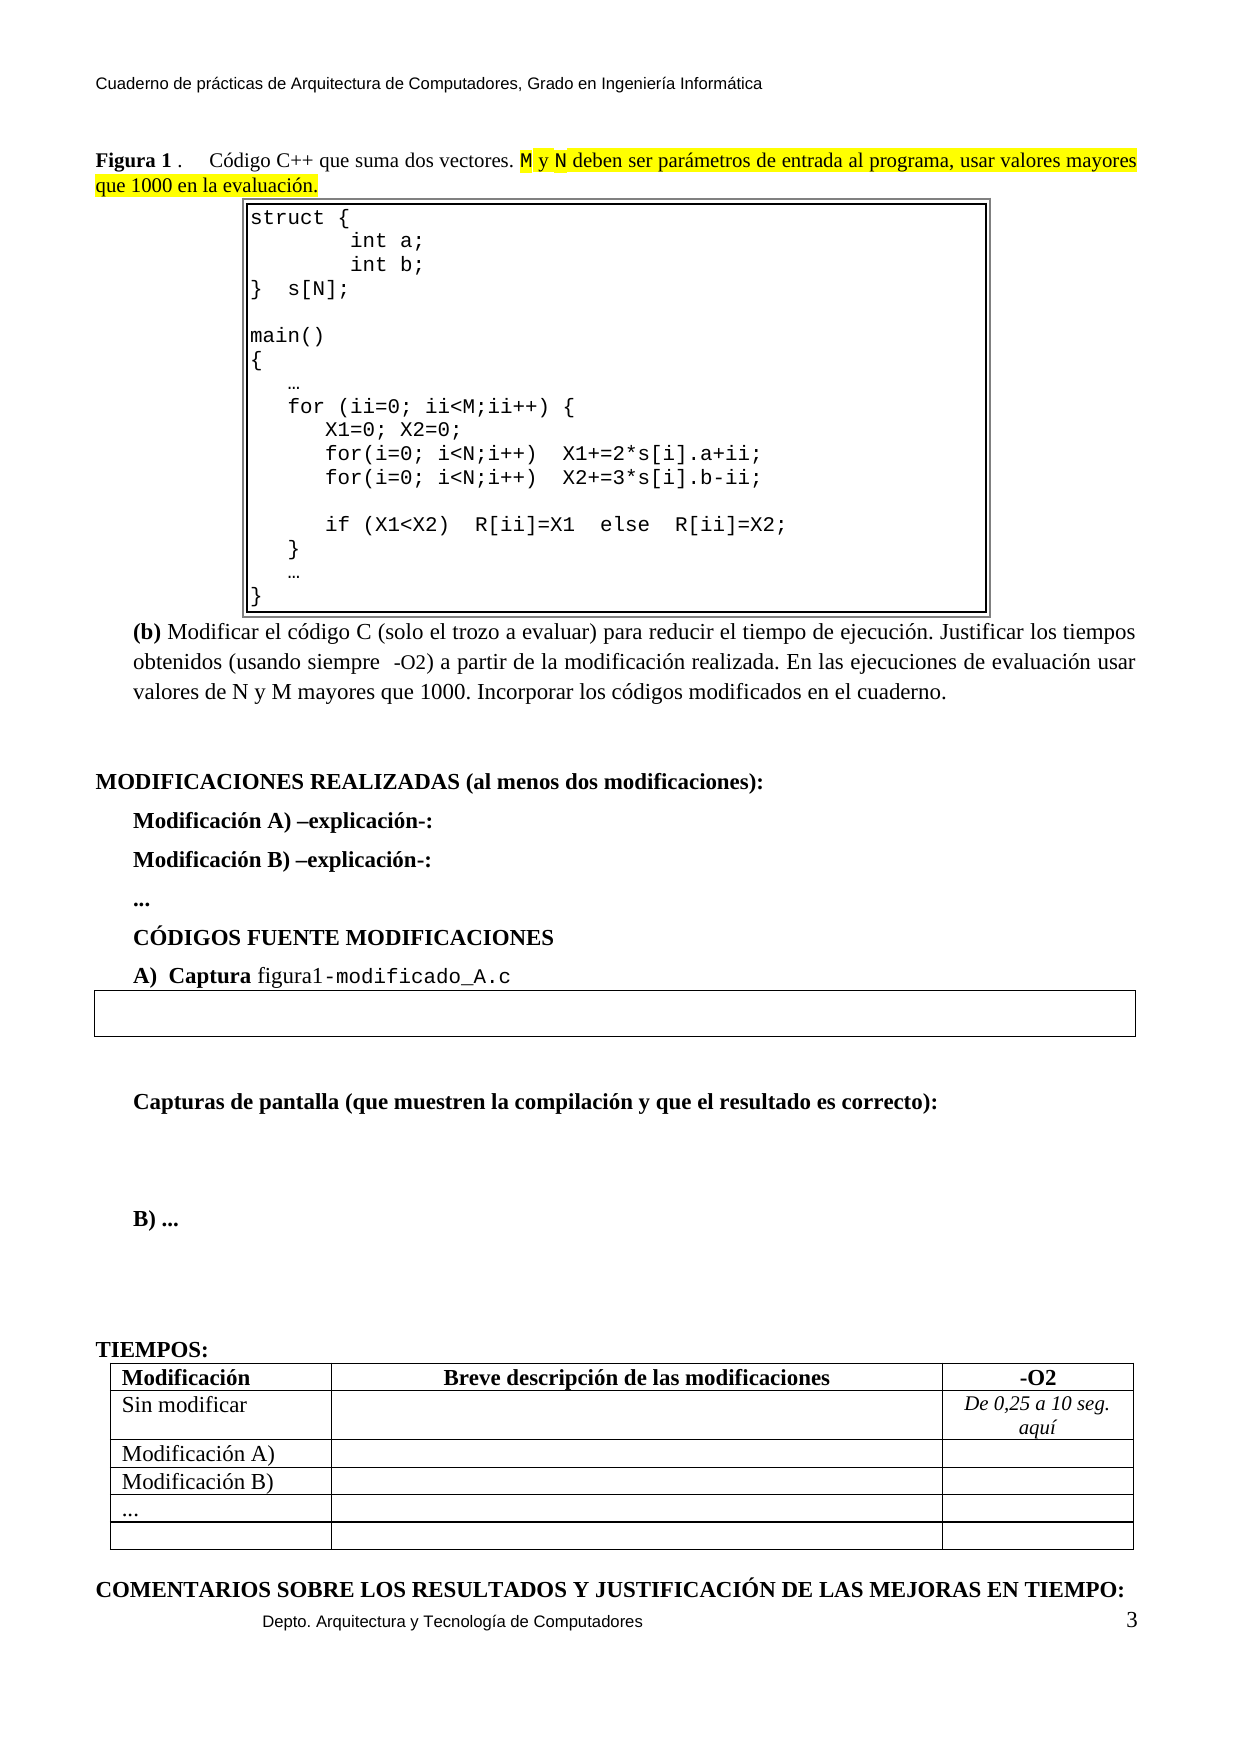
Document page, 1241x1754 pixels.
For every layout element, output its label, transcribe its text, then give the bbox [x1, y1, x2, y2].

table_cell Modificación B) [111, 1468, 331, 1494]
list Modificación B) –explicación-: [133, 846, 1137, 872]
text COMENTARIOS SOBRE LOS RESULTADOS Y JUSTIFICACIÓN DE LAS MEJORAS EN TIEMPO: [95, 1576, 1137, 1603]
table_cell [943, 1440, 1133, 1467]
table_header Breve descripción de las modificaciones [332, 1364, 942, 1390]
list CÓDIGOS FUENTE MODIFICACIONES [133, 923, 1137, 950]
text Figura 1 . Código C++ que suma dos vectores. M y N deben ser parámetros de entrada al programa, usar valores mayores que 1000 en la evaluación. [95, 148, 1137, 197]
table_cell [332, 1495, 942, 1521]
list A) Captura figura1-modificado_A.c [133, 962, 1137, 990]
list Capturas de pantalla (que muestren la compilación y que el resultado es correcto): [133, 1088, 1137, 1114]
list ... [133, 885, 1137, 911]
table_cell [943, 1495, 1133, 1521]
list Modificación A) –explicación-: [133, 807, 1137, 833]
table_header struct { int a; int b; } s[N]; main() { … for (ii=0; ii<M;ii++) { X1=0; X2=0; for(i=0; i<N;i++) X1+=2*s[i].a+ii; for(i=0; i<N;i++) X2+=3*s[i].b-ii; if (X1<X2) R[ii]=X1 else R[ii]=X2; } … } [244, 200, 989, 616]
table_cell [943, 1468, 1133, 1494]
table_cell [332, 1440, 942, 1467]
table_cell [111, 1523, 331, 1549]
table_header -O2 [943, 1364, 1133, 1390]
text MODIFICACIONES REALIZADAS (al menos dos modificaciones): [95, 768, 1137, 794]
table_cell Sin modificar [111, 1391, 331, 1439]
text TIEMPOS: [95, 1336, 1137, 1363]
table_cell [332, 1468, 942, 1494]
table_cell Modificación A) [111, 1440, 331, 1467]
table_cell ... [111, 1495, 331, 1521]
table_header Modificación [111, 1364, 331, 1390]
list B) ... [133, 1204, 1137, 1231]
table_cell [943, 1523, 1133, 1549]
table_cell [332, 1523, 942, 1549]
table_cell [332, 1391, 942, 1439]
table_header [95, 991, 1135, 1036]
table_cell De 0,25 a 10 seg. aquí [943, 1391, 1133, 1439]
list (b) Modificar el código C (solo el trozo a evaluar) para reducir el tiempo de ejecución. Justificar los tiempos obtenidos (usando siempre -O2) a partir de la modificación realizada. En las ejecuciones de evaluación usar valores de N y M mayores que 1000. Incorporar los códigos modificados en el cuaderno. [133, 618, 1137, 704]
